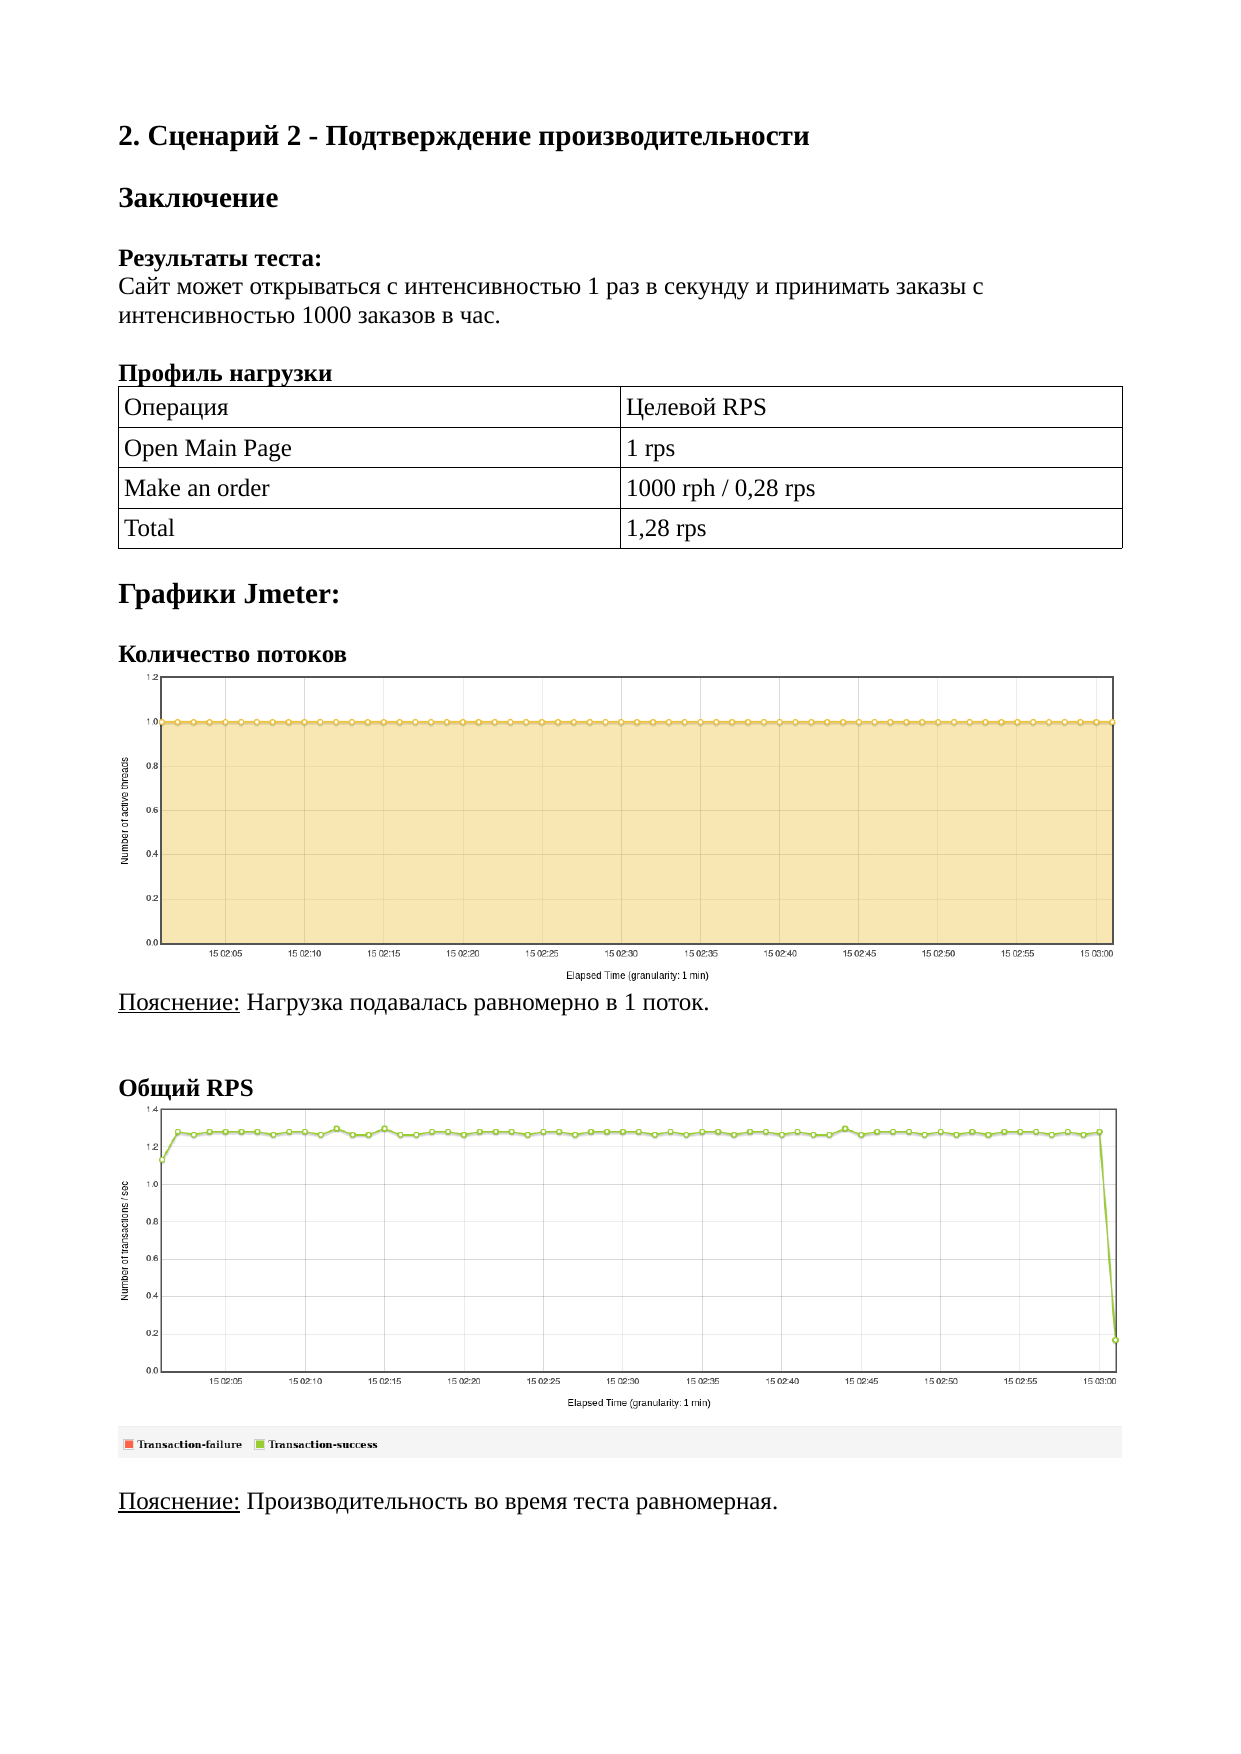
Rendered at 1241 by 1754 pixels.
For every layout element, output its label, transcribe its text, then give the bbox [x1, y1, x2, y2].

table_cell 1 rps [621, 428, 1122, 467]
text Количество потоков [118, 639, 1122, 667]
table_header Целевой RPS [621, 387, 1122, 427]
text Профиль нагрузки [118, 358, 1122, 386]
text Сайт может открываться с интенсивностью 1 раз в секунду и принимать заказы с интенсивностью 1000 заказов в час. [118, 271, 1122, 329]
table_cell Make an order [119, 468, 620, 507]
table_cell 1000 rph / 0,28 rps [621, 468, 1122, 507]
table_header Операция [119, 387, 620, 427]
text Заключение [118, 180, 1122, 214]
text Результаты теста: [118, 243, 1122, 271]
text Общий RPS [118, 1073, 1122, 1101]
text Пояснение: Нагрузка подавалась равномерно в 1 поток. [118, 987, 1122, 1016]
picture [118, 1101, 1123, 1458]
text 2. Сценарий 2 - Подтверждение производительности [118, 118, 1122, 152]
table_cell Total [119, 509, 620, 548]
text Пояснение: Производительность во время теста равномерная. [118, 1486, 1122, 1515]
table_cell 1,28 rps [621, 509, 1122, 548]
table_cell Open Main Page [119, 428, 620, 467]
text Графики Jmeter: [118, 577, 1122, 610]
picture [118, 667, 1123, 987]
